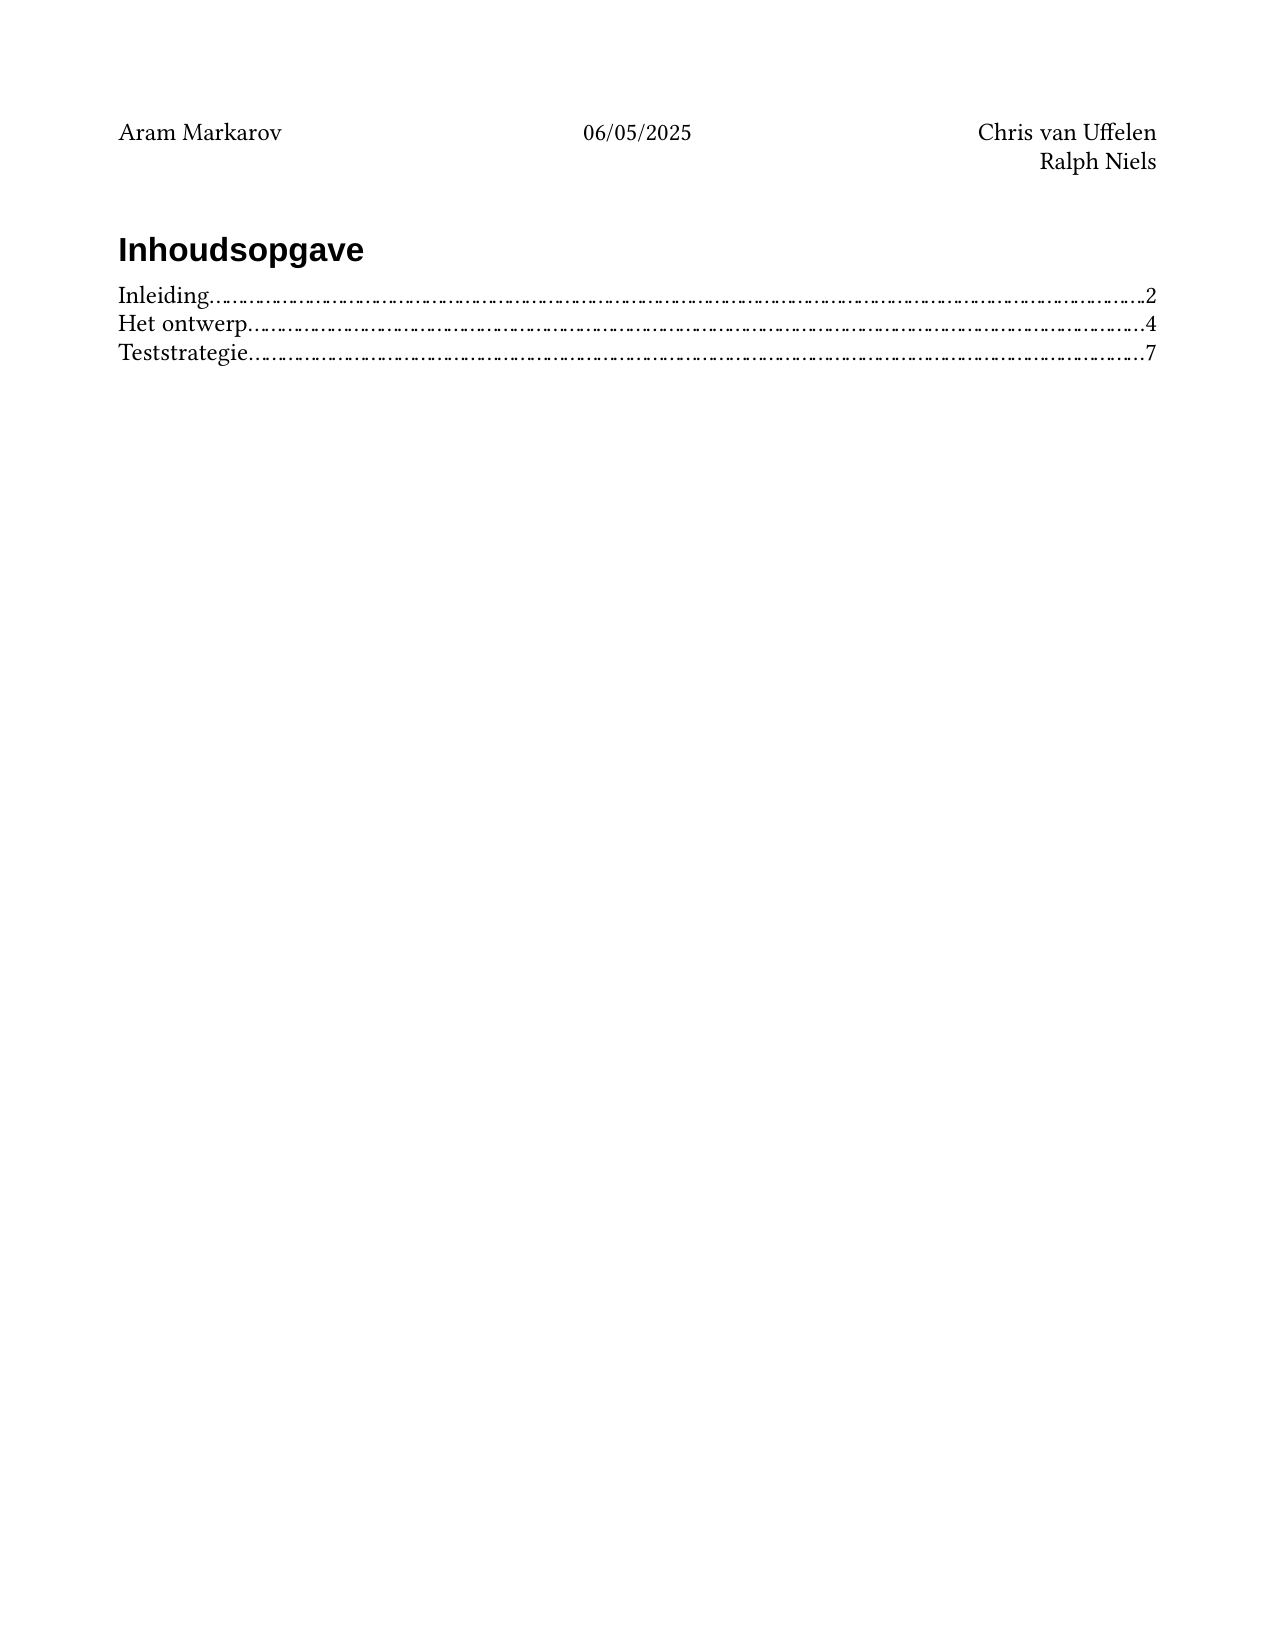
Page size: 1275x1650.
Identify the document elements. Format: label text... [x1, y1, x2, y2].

text Teststrategie 7 [118, 338, 1157, 366]
text Inleiding 2 [118, 281, 1157, 309]
subtitle Inhoudsopgave [118, 230, 1157, 268]
text Het ontwerp 4 [118, 309, 1157, 338]
